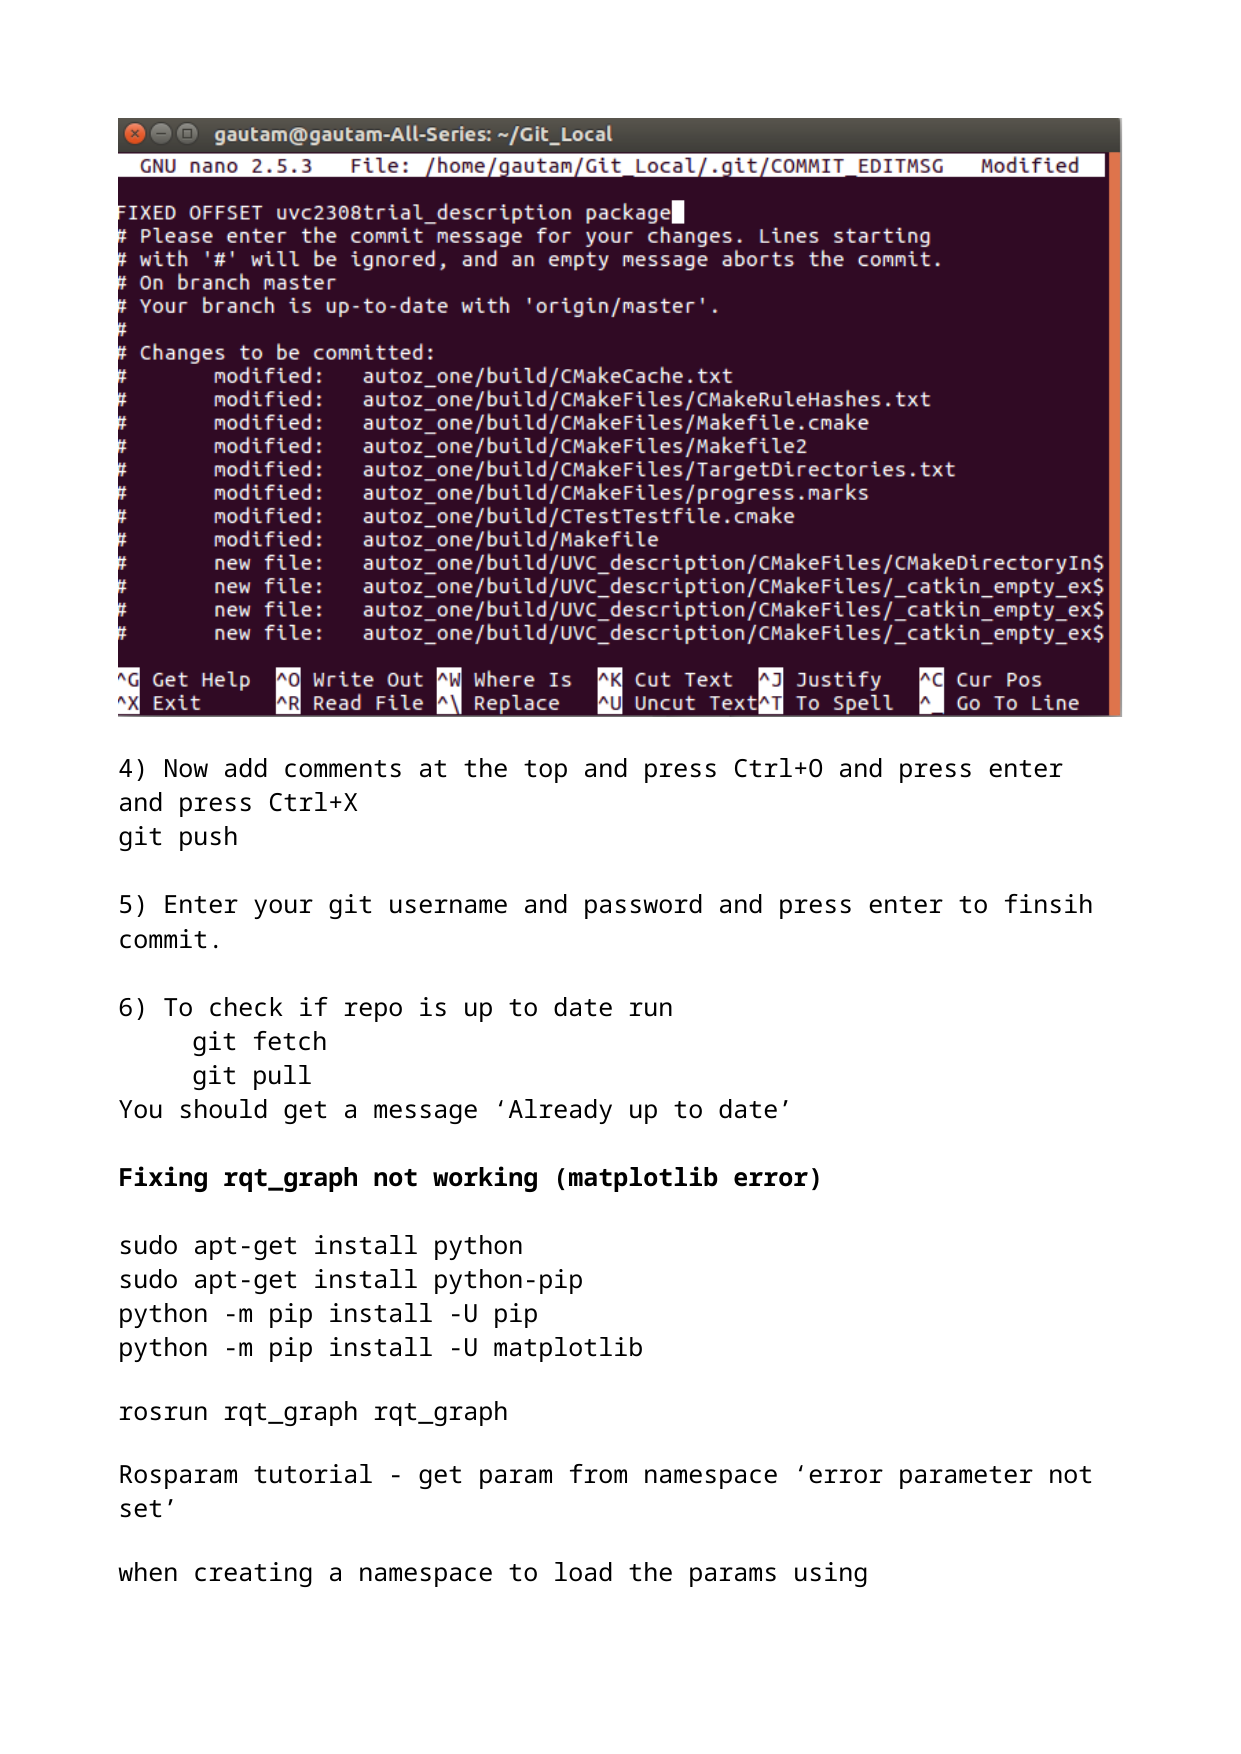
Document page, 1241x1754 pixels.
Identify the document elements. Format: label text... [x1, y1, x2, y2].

text sudo apt-get install python [118, 1228, 1122, 1262]
text git fetch [118, 1023, 1122, 1057]
text git pull [118, 1057, 1122, 1092]
text python -m pip install -U pip [118, 1296, 1122, 1330]
text rosrun rqt_graph rqt_graph [118, 1393, 1122, 1428]
text Fixing rqt_graph not working (matplotlib error) [118, 1160, 1122, 1194]
text python -m pip install -U matplotlib [118, 1330, 1122, 1364]
text 4) Now add comments at the top and press Ctrl+O and press enter and press Ctrl+X [118, 751, 1122, 819]
text Rosparam tutorial - get param from namespace ‘error parameter not set’ [118, 1457, 1122, 1525]
text 6) To check if repo is up to date run [118, 989, 1122, 1023]
text git push [118, 819, 1122, 853]
text when creating a namespace to load the params using [118, 1555, 1122, 1589]
text 5) Enter your git username and password and press enter to finsih commit. [118, 887, 1122, 955]
picture [118, 118, 1123, 717]
text sudo apt-get install python-pip [118, 1262, 1122, 1296]
text You should get a message ‘Already up to date’ [118, 1092, 1122, 1126]
